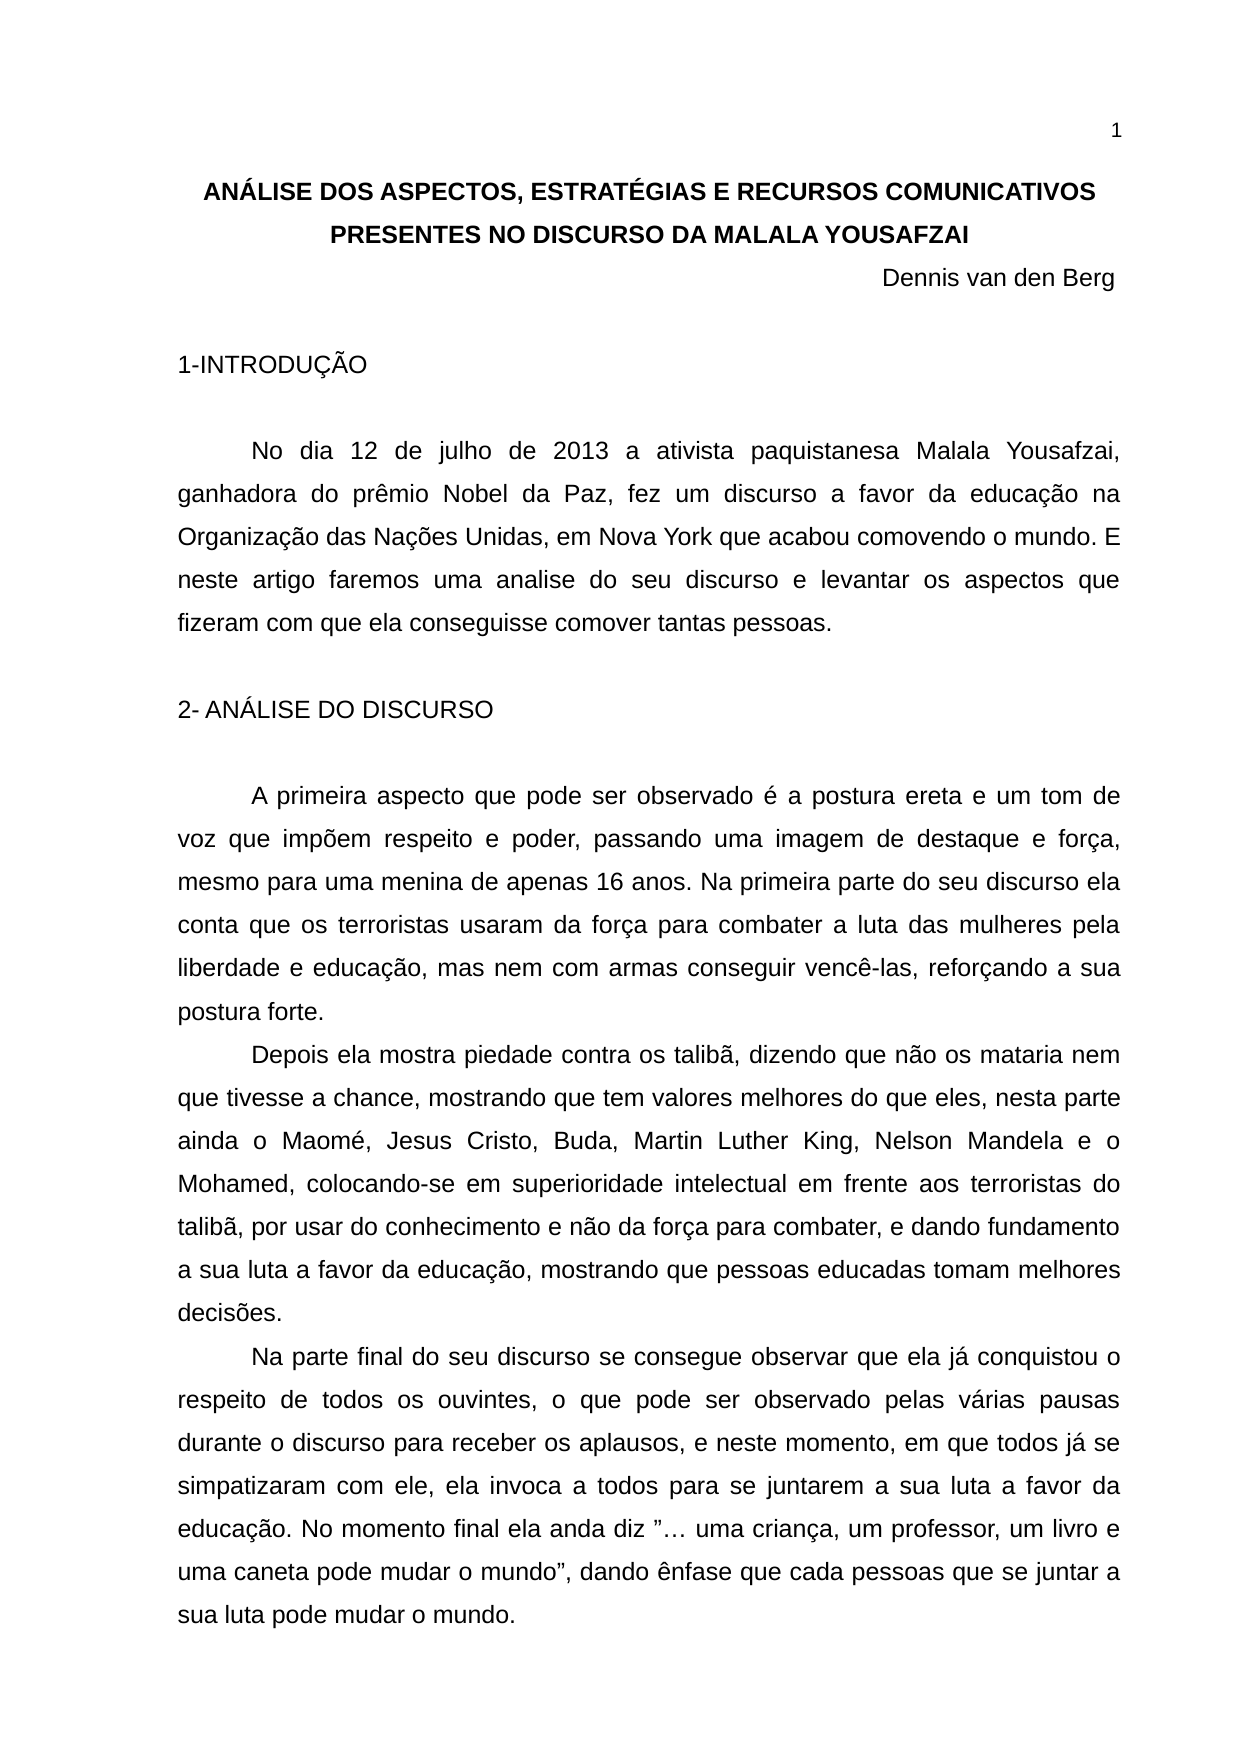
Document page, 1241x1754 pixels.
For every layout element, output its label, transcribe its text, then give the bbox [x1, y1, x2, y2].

text No dia 12 de julho de 2013 a ativista paquistanesa Malala Yousafzai, ganhadora do prêmio Nobel da Paz, fez um discurso a favor da educação na Organização das Nações Unidas, em Nova York que acabou comovendo o mundo. E neste artigo faremos uma analise do seu discurso e levantar os aspectos que fizeram com que ela conseguisse comover tantas pessoas. [177, 436, 1122, 637]
text Dennis van den Berg [177, 263, 1122, 292]
text A primeira aspecto que pode ser observado é a postura ereta e um tom de voz que impõem respeito e poder, passando uma imagem de destaque e força, mesmo para uma menina de apenas 16 anos. Na primeira parte do seu discurso ela conta que os terroristas usaram da força para combater a luta das mulheres pela liberdade e educação, mas nem com armas conseguir vencê-las, reforçando a sua postura forte. [177, 781, 1122, 1025]
text Na parte final do seu discurso se consegue observar que ela já conquistou o respeito de todos os ouvintes, o que pode ser observado pelas várias pausas durante o discurso para receber os aplausos, e neste momento, em que todos já se simpatizaram com ele, ela invoca a todos para se juntarem a sua luta a favor da educação. No momento final ela anda diz ”… uma criança, um professor, um livro e uma caneta pode mudar o mundo”, dando ênfase que cada pessoas que se juntar a sua luta pode mudar o mundo. [177, 1342, 1122, 1629]
text 1-INTRODUÇÃO [177, 350, 1122, 378]
text ANÁLISE DOS ASPECTOS, ESTRATÉGIAS E RECURSOS COMUNICATIVOS PRESENTES NO DISCURSO DA MALALA YOUSAFZAI [177, 177, 1122, 249]
text 2- ANÁLISE DO DISCURSO [177, 695, 1122, 723]
text Depois ela mostra piedade contra os talibã, dizendo que não os mataria nem que tivesse a chance, mostrando que tem valores melhores do que eles, nesta parte ainda o Maomé, Jesus Cristo, Buda, Martin Luther King, Nelson Mandela e o Mohamed, colocando-se em superioridade intelectual em frente aos terroristas do talibã, por usar do conhecimento e não da força para combater, e dando fundamento a sua luta a favor da educação, mostrando que pessoas educadas tomam melhores decisões. [177, 1040, 1122, 1327]
